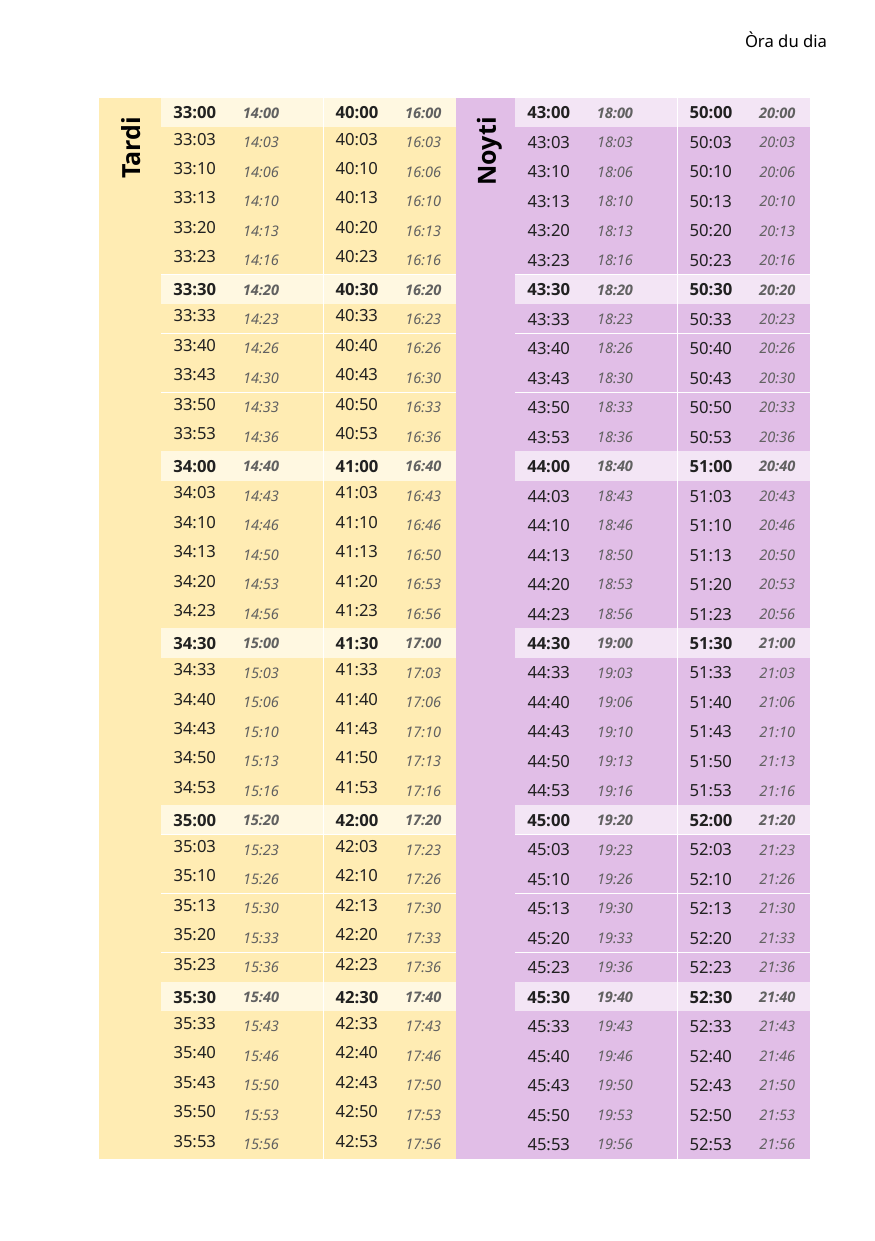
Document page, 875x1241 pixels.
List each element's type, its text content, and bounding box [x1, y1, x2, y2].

table_cell [294, 540, 323, 569]
table_cell 45:40 [515, 1041, 582, 1070]
table_cell 40:30 [324, 275, 390, 304]
table_cell 33:13 [161, 186, 228, 216]
table_cell 16:16 [390, 245, 456, 274]
table_cell 41:20 [324, 569, 390, 599]
table_cell 40:03 [324, 127, 390, 157]
table_cell [648, 687, 677, 717]
table_cell 41:40 [324, 687, 390, 717]
table_cell 33:53 [161, 422, 228, 451]
table_cell 21:16 [744, 776, 810, 805]
table_cell [294, 864, 323, 893]
table_cell 15:03 [228, 658, 294, 687]
table_cell 17:26 [390, 864, 456, 893]
table_cell 51:03 [678, 481, 744, 510]
table_cell 17:16 [390, 776, 456, 805]
table_cell 20:53 [744, 569, 810, 599]
table_header 50:00 [678, 98, 744, 127]
table_cell 17:40 [390, 982, 456, 1011]
table_cell 21:33 [744, 923, 810, 952]
table_cell 50:10 [678, 157, 744, 186]
table_cell 17:53 [390, 1100, 456, 1129]
table_cell 42:33 [324, 1011, 390, 1041]
table_cell 52:20 [678, 923, 744, 952]
table_cell [648, 628, 677, 658]
table_cell [294, 1041, 323, 1070]
table_cell 52:03 [678, 835, 744, 864]
table_cell 19:23 [582, 835, 648, 864]
table_cell 20:13 [744, 216, 810, 245]
table_cell 14:06 [228, 157, 294, 186]
table_cell 15:30 [228, 894, 294, 923]
table_cell 17:06 [390, 687, 456, 717]
table_cell 45:10 [515, 864, 582, 893]
table_cell 40:23 [324, 245, 390, 274]
table_cell 20:23 [744, 304, 810, 333]
table_cell 14:36 [228, 422, 294, 451]
table_cell 43:33 [515, 304, 582, 333]
table_header 43:00 [515, 98, 582, 127]
table_cell 18:16 [582, 245, 648, 274]
table_cell [648, 275, 677, 304]
table_cell 35:50 [161, 1100, 228, 1129]
table_cell 45:50 [515, 1100, 582, 1129]
table_cell [648, 717, 677, 746]
table_cell 18:20 [582, 275, 648, 304]
table_cell 51:33 [678, 658, 744, 687]
table_cell 15:56 [228, 1129, 294, 1159]
table_cell 17:46 [390, 1041, 456, 1070]
table_cell 44:33 [515, 658, 582, 687]
table_cell 35:13 [161, 894, 228, 923]
table_cell 15:23 [228, 835, 294, 864]
table_cell 50:40 [678, 334, 744, 363]
table_cell 44:00 [515, 451, 582, 481]
table_cell 14:16 [228, 245, 294, 274]
table_cell 15:33 [228, 923, 294, 952]
table_cell 19:40 [582, 982, 648, 1011]
table_cell 44:30 [515, 628, 582, 658]
table_cell 51:13 [678, 540, 744, 569]
table_cell 42:50 [324, 1100, 390, 1129]
table_cell [648, 982, 677, 1011]
table_cell 42:20 [324, 923, 390, 952]
table_cell 15:53 [228, 1100, 294, 1129]
table_cell 51:23 [678, 599, 744, 628]
table_cell 21:10 [744, 717, 810, 746]
table_cell 21:06 [744, 687, 810, 717]
table_header [294, 98, 323, 127]
table_cell 14:10 [228, 186, 294, 216]
table_cell 19:33 [582, 923, 648, 952]
table_cell 16:56 [390, 599, 456, 628]
table_cell 18:36 [582, 422, 648, 451]
table_cell 14:30 [228, 363, 294, 392]
table_cell 42:03 [324, 835, 390, 864]
table_cell 18:53 [582, 569, 648, 599]
table_cell 33:40 [161, 334, 228, 363]
table_cell 44:40 [515, 687, 582, 717]
table_cell 19:30 [582, 894, 648, 923]
table_cell 16:20 [390, 275, 456, 304]
table_cell 50:53 [678, 422, 744, 451]
table_cell 14:43 [228, 481, 294, 510]
table_cell 16:03 [390, 127, 456, 157]
table_cell [294, 628, 323, 658]
table_cell 14:50 [228, 540, 294, 569]
table_cell 21:50 [744, 1070, 810, 1100]
table_cell 15:36 [228, 953, 294, 982]
table_cell 43:53 [515, 422, 582, 451]
table_cell 17:56 [390, 1129, 456, 1159]
table_cell 20:30 [744, 363, 810, 392]
table_cell [294, 510, 323, 540]
table_cell 33:10 [161, 157, 228, 186]
table_cell [648, 481, 677, 510]
table_cell [648, 157, 677, 186]
table_cell 51:10 [678, 510, 744, 540]
table_cell 50:43 [678, 363, 744, 392]
table_cell 14:03 [228, 127, 294, 157]
table_cell 40:10 [324, 157, 390, 186]
table_cell 20:03 [744, 127, 810, 157]
table_cell [648, 1011, 677, 1041]
table_cell [294, 334, 323, 363]
table_cell 14:20 [228, 275, 294, 304]
table_cell 40:43 [324, 363, 390, 392]
table_cell 52:10 [678, 864, 744, 893]
table_cell 18:30 [582, 363, 648, 392]
table_cell 21:23 [744, 835, 810, 864]
table_cell 17:43 [390, 1011, 456, 1041]
table_cell 34:40 [161, 687, 228, 717]
table_cell 16:30 [390, 363, 456, 392]
table_cell 45:13 [515, 894, 582, 923]
table_header 14:00 [228, 98, 294, 127]
table_cell 41:00 [324, 451, 390, 481]
table_cell [648, 894, 677, 923]
table_cell 18:40 [582, 451, 648, 481]
table_cell [294, 717, 323, 746]
table_cell 43:50 [515, 393, 582, 422]
table_cell 16:13 [390, 216, 456, 245]
table_cell 43:43 [515, 363, 582, 392]
table_cell 34:10 [161, 510, 228, 540]
table_cell 41:23 [324, 599, 390, 628]
table_cell 40:53 [324, 422, 390, 451]
table_header 16:00 [390, 98, 456, 127]
table_cell 43:30 [515, 275, 582, 304]
table_cell [648, 569, 677, 599]
table_cell 19:53 [582, 1100, 648, 1129]
table_cell 43:20 [515, 216, 582, 245]
table_cell 20:33 [744, 393, 810, 422]
table_cell 21:56 [744, 1129, 810, 1159]
table_cell 33:20 [161, 216, 228, 245]
table_cell 44:23 [515, 599, 582, 628]
table_header 18:00 [582, 98, 648, 127]
table_cell 16:26 [390, 334, 456, 363]
table_cell 21:43 [744, 1011, 810, 1041]
table_cell [294, 569, 323, 599]
table_cell 21:36 [744, 953, 810, 982]
table_cell [648, 127, 677, 157]
table_cell 17:36 [390, 953, 456, 982]
table_cell 15:06 [228, 687, 294, 717]
table_cell 17:20 [390, 805, 456, 834]
table_cell [294, 923, 323, 952]
table_cell [294, 776, 323, 805]
table_cell 35:10 [161, 864, 228, 893]
table_cell [294, 304, 323, 333]
table_cell 16:33 [390, 393, 456, 422]
table_cell [648, 1100, 677, 1129]
table_cell 19:06 [582, 687, 648, 717]
table_cell 34:53 [161, 776, 228, 805]
table_cell 14:53 [228, 569, 294, 599]
table_cell 34:13 [161, 540, 228, 569]
table_cell 17:33 [390, 923, 456, 952]
table_cell 19:56 [582, 1129, 648, 1159]
table_cell 42:40 [324, 1041, 390, 1070]
table_cell 44:20 [515, 569, 582, 599]
table_cell 41:03 [324, 481, 390, 510]
table_cell 17:30 [390, 894, 456, 923]
table_cell 42:30 [324, 982, 390, 1011]
table_header [648, 98, 677, 127]
table_cell [294, 422, 323, 451]
table_cell 42:13 [324, 894, 390, 923]
table_cell [648, 864, 677, 893]
table_cell [648, 1041, 677, 1070]
table_cell 33:43 [161, 363, 228, 392]
table_cell 20:40 [744, 451, 810, 481]
table_cell 15:26 [228, 864, 294, 893]
table_cell 40:20 [324, 216, 390, 245]
table_cell [648, 245, 677, 274]
table_cell 19:00 [582, 628, 648, 658]
table_cell 20:10 [744, 186, 810, 216]
table_cell 16:43 [390, 481, 456, 510]
table_cell 15:50 [228, 1070, 294, 1100]
table_cell [648, 393, 677, 422]
table_cell 17:23 [390, 835, 456, 864]
table_cell 33:23 [161, 245, 228, 274]
table_cell 51:50 [678, 746, 744, 776]
table_cell [294, 835, 323, 864]
table_cell 44:13 [515, 540, 582, 569]
table_cell 42:23 [324, 953, 390, 982]
table_cell 42:43 [324, 1070, 390, 1100]
table_cell [294, 363, 323, 392]
table_cell 52:40 [678, 1041, 744, 1070]
table_cell [648, 540, 677, 569]
table_cell 34:23 [161, 599, 228, 628]
table_cell [648, 451, 677, 481]
table_cell 18:10 [582, 186, 648, 216]
table_cell 45:30 [515, 982, 582, 1011]
table_cell 14:33 [228, 393, 294, 422]
table_cell 51:40 [678, 687, 744, 717]
table_cell [648, 363, 677, 392]
table_cell 19:43 [582, 1011, 648, 1041]
table_cell 20:56 [744, 599, 810, 628]
table_cell 44:03 [515, 481, 582, 510]
table_cell [294, 982, 323, 1011]
table_cell 35:20 [161, 923, 228, 952]
table_cell 41:30 [324, 628, 390, 658]
table_cell [294, 805, 323, 834]
table_cell 34:30 [161, 628, 228, 658]
table_cell [294, 687, 323, 717]
table_cell 15:40 [228, 982, 294, 1011]
table_cell 18:06 [582, 157, 648, 186]
table_cell 16:50 [390, 540, 456, 569]
table_cell 21:13 [744, 746, 810, 776]
table_cell 21:20 [744, 805, 810, 834]
table_cell [294, 894, 323, 923]
table_cell 20:20 [744, 275, 810, 304]
table_cell [648, 953, 677, 982]
table_cell 51:30 [678, 628, 744, 658]
table_cell [648, 216, 677, 245]
table_cell 41:53 [324, 776, 390, 805]
table_cell [294, 127, 323, 157]
table_cell 20:43 [744, 481, 810, 510]
table_cell 43:13 [515, 186, 582, 216]
table_cell 45:00 [515, 805, 582, 834]
table_cell 33:50 [161, 393, 228, 422]
table_cell 19:50 [582, 1070, 648, 1100]
table_cell [648, 1129, 677, 1159]
table_cell 18:23 [582, 304, 648, 333]
table_cell 19:03 [582, 658, 648, 687]
table_cell 51:20 [678, 569, 744, 599]
table_cell 16:46 [390, 510, 456, 540]
table_cell 51:00 [678, 451, 744, 481]
table_cell 50:33 [678, 304, 744, 333]
table_cell 15:46 [228, 1041, 294, 1070]
table_cell [294, 157, 323, 186]
table_cell 52:30 [678, 982, 744, 1011]
table_cell [294, 1129, 323, 1159]
table_cell 19:36 [582, 953, 648, 982]
table_cell 40:50 [324, 393, 390, 422]
table_cell 19:46 [582, 1041, 648, 1070]
table_cell [648, 776, 677, 805]
table_cell 17:03 [390, 658, 456, 687]
table_cell 18:13 [582, 216, 648, 245]
table_cell 20:16 [744, 245, 810, 274]
table_cell 35:30 [161, 982, 228, 1011]
table_cell 20:46 [744, 510, 810, 540]
table_cell [294, 481, 323, 510]
table_cell [648, 805, 677, 834]
table_cell 21:03 [744, 658, 810, 687]
table_cell [648, 510, 677, 540]
table_cell 18:50 [582, 540, 648, 569]
table_header Tardi [99, 98, 161, 1159]
table_cell [648, 334, 677, 363]
table_cell 19:26 [582, 864, 648, 893]
table_cell [294, 746, 323, 776]
table_cell 16:23 [390, 304, 456, 333]
table_cell 35:53 [161, 1129, 228, 1159]
table_cell [294, 658, 323, 687]
table_cell 14:23 [228, 304, 294, 333]
table_cell [294, 275, 323, 304]
table_cell [294, 451, 323, 481]
table_cell 15:20 [228, 805, 294, 834]
table_cell 21:00 [744, 628, 810, 658]
table_cell 43:40 [515, 334, 582, 363]
table_cell 21:46 [744, 1041, 810, 1070]
table_cell 14:46 [228, 510, 294, 540]
table_cell 14:26 [228, 334, 294, 363]
table_cell 20:36 [744, 422, 810, 451]
table_cell 40:40 [324, 334, 390, 363]
table_cell [648, 186, 677, 216]
table_cell 18:33 [582, 393, 648, 422]
table_cell 17:13 [390, 746, 456, 776]
table_cell 45:20 [515, 923, 582, 952]
table_cell 44:43 [515, 717, 582, 746]
table_cell 52:13 [678, 894, 744, 923]
table_cell 51:53 [678, 776, 744, 805]
table_cell [294, 393, 323, 422]
table_cell 34:43 [161, 717, 228, 746]
table_cell [648, 422, 677, 451]
table_cell 17:00 [390, 628, 456, 658]
table_cell 18:56 [582, 599, 648, 628]
table_cell [648, 835, 677, 864]
table_cell [294, 216, 323, 245]
table_cell [648, 599, 677, 628]
table_cell 19:10 [582, 717, 648, 746]
table_cell 50:50 [678, 393, 744, 422]
table_cell 14:13 [228, 216, 294, 245]
table_cell 21:26 [744, 864, 810, 893]
table_cell 15:10 [228, 717, 294, 746]
table_cell 34:20 [161, 569, 228, 599]
table_cell 14:56 [228, 599, 294, 628]
table_cell 41:13 [324, 540, 390, 569]
table_cell 17:10 [390, 717, 456, 746]
table_cell 21:30 [744, 894, 810, 923]
table_header 33:00 [161, 98, 228, 127]
table_cell 52:33 [678, 1011, 744, 1041]
table_cell 50:20 [678, 216, 744, 245]
table_cell [294, 245, 323, 274]
table_cell 35:43 [161, 1070, 228, 1100]
table_header Noyti [456, 98, 515, 1159]
table_cell 43:10 [515, 157, 582, 186]
table_cell 15:43 [228, 1011, 294, 1041]
table_cell 44:53 [515, 776, 582, 805]
table_cell 16:10 [390, 186, 456, 216]
subtitle Òra du dia [83, 29, 827, 52]
table_cell [648, 1070, 677, 1100]
table_cell [648, 923, 677, 952]
table_cell 50:23 [678, 245, 744, 274]
table_cell 18:03 [582, 127, 648, 157]
table_cell 41:33 [324, 658, 390, 687]
table_cell 40:33 [324, 304, 390, 333]
table_cell 16:40 [390, 451, 456, 481]
table_cell 20:50 [744, 540, 810, 569]
table_cell 21:53 [744, 1100, 810, 1129]
table_cell 40:13 [324, 186, 390, 216]
table_cell 16:06 [390, 157, 456, 186]
table_cell 45:03 [515, 835, 582, 864]
table_cell [648, 658, 677, 687]
table_cell 35:33 [161, 1011, 228, 1041]
table_cell 34:50 [161, 746, 228, 776]
table_cell 41:43 [324, 717, 390, 746]
table_cell [294, 1070, 323, 1100]
table_cell 45:33 [515, 1011, 582, 1041]
table_cell 19:16 [582, 776, 648, 805]
table_cell 34:00 [161, 451, 228, 481]
table_cell 44:50 [515, 746, 582, 776]
table_cell 15:16 [228, 776, 294, 805]
table_cell 45:53 [515, 1129, 582, 1159]
table_cell 50:03 [678, 127, 744, 157]
table_cell [294, 1011, 323, 1041]
table_cell 51:43 [678, 717, 744, 746]
table_cell 42:53 [324, 1129, 390, 1159]
table_cell 18:26 [582, 334, 648, 363]
table_cell 19:13 [582, 746, 648, 776]
table_cell 52:43 [678, 1070, 744, 1100]
table_cell 33:33 [161, 304, 228, 333]
table_cell 42:00 [324, 805, 390, 834]
table_cell [648, 304, 677, 333]
table_header 40:00 [324, 98, 390, 127]
table_cell 33:03 [161, 127, 228, 157]
table_cell 21:40 [744, 982, 810, 1011]
table_cell [294, 953, 323, 982]
table_cell 43:23 [515, 245, 582, 274]
table_cell 19:20 [582, 805, 648, 834]
table_cell 18:46 [582, 510, 648, 540]
table_cell 41:50 [324, 746, 390, 776]
table_cell 34:33 [161, 658, 228, 687]
table_cell 50:30 [678, 275, 744, 304]
table_cell 16:36 [390, 422, 456, 451]
table_cell 35:00 [161, 805, 228, 834]
table_cell 18:43 [582, 481, 648, 510]
table_cell 43:03 [515, 127, 582, 157]
table_cell 42:10 [324, 864, 390, 893]
table_cell 15:00 [228, 628, 294, 658]
table_cell 52:50 [678, 1100, 744, 1129]
table_cell 20:06 [744, 157, 810, 186]
table_cell 52:00 [678, 805, 744, 834]
table_cell [294, 599, 323, 628]
table_cell [648, 746, 677, 776]
table_cell 35:03 [161, 835, 228, 864]
table_cell 16:53 [390, 569, 456, 599]
table_cell 33:30 [161, 275, 228, 304]
table_cell 17:50 [390, 1070, 456, 1100]
table_cell 35:23 [161, 953, 228, 982]
table_cell 52:23 [678, 953, 744, 982]
table_cell 52:53 [678, 1129, 744, 1159]
table_cell 50:13 [678, 186, 744, 216]
table_cell 14:40 [228, 451, 294, 481]
table_cell 45:23 [515, 953, 582, 982]
table_cell 34:03 [161, 481, 228, 510]
table_cell 20:26 [744, 334, 810, 363]
table_cell [294, 186, 323, 216]
table_cell 41:10 [324, 510, 390, 540]
table_cell 35:40 [161, 1041, 228, 1070]
table_cell 15:13 [228, 746, 294, 776]
table_cell 44:10 [515, 510, 582, 540]
table_cell [294, 1100, 323, 1129]
table_header 20:00 [744, 98, 810, 127]
table_cell 45:43 [515, 1070, 582, 1100]
